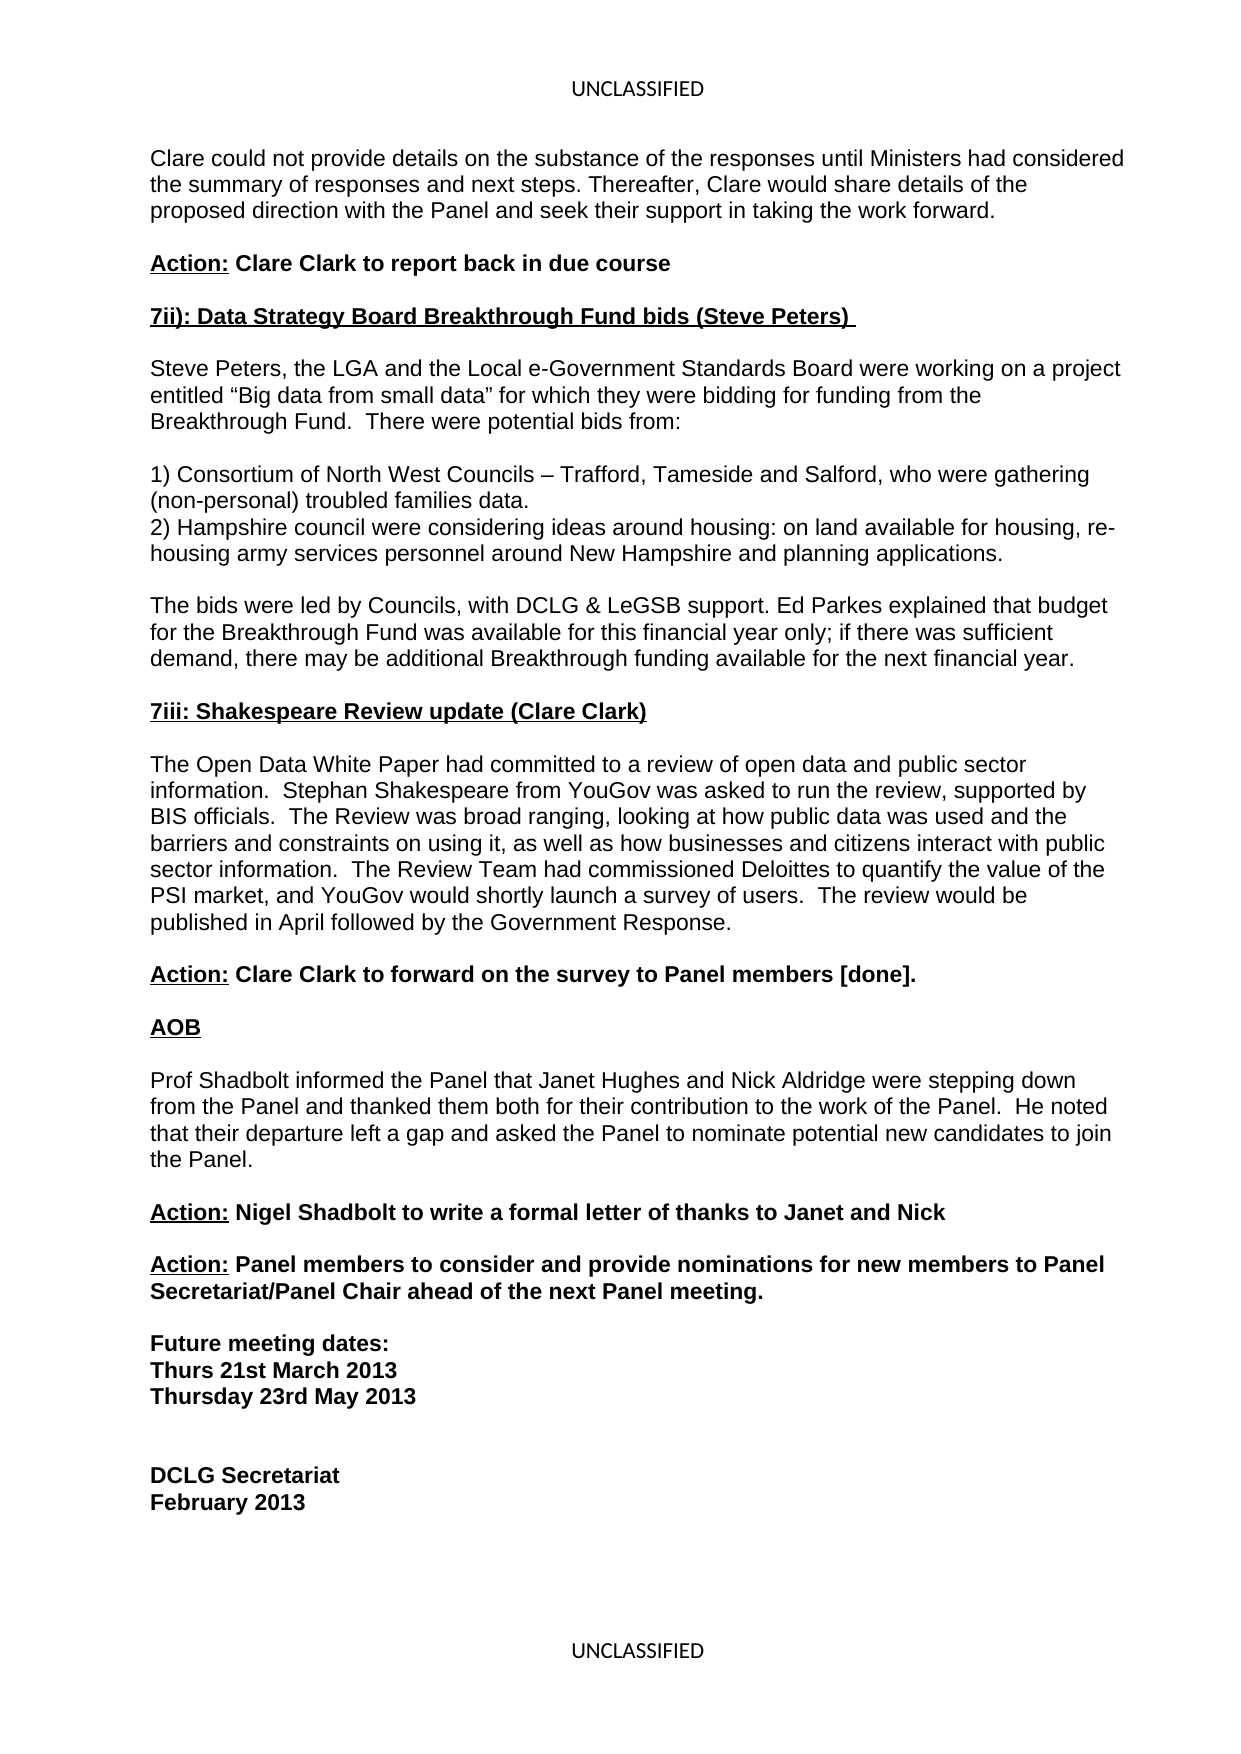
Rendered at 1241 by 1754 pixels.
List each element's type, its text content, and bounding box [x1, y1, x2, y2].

text Prof Shadbolt informed the Panel that Janet Hughes and Nick Aldridge were stepping down from the Panel and thanked them both for their contribution to the work of the Panel. He noted that their departure left a gap and asked the Panel to nominate potential new candidates to join the Panel. [150, 1067, 1125, 1172]
text Clare could not provide details on the substance of the responses until Ministers had considered the summary of responses and next steps. Thereafter, Clare would share details of the proposed direction with the Panel and seek their support in taking the work forward. [150, 144, 1125, 223]
text Thursday 23rd May 2013 [150, 1383, 1125, 1409]
text 7iii: Shakespeare Review update (Clare Clark) [150, 698, 1125, 724]
text The Open Data White Paper had committed to a review of open data and public sector information. Stephan Shakespeare from YouGov was asked to run the review, supported by BIS officials. The Review was broad ranging, looking at how public data was used and the barriers and constraints on using it, as well as how businesses and citizens interact with public sector information. The Review Team had commissioned Deloittes to quantify the value of the PSI market, and YouGov would shortly launch a survey of users. The review would be published in April followed by the Government Response. [150, 751, 1125, 935]
text DCLG Secretariat [150, 1462, 1125, 1488]
text February 2013 [150, 1488, 1125, 1515]
text Action: Panel members to consider and provide nominations for new members to Panel Secretariat/Panel Chair ahead of the next Panel meeting. [150, 1251, 1125, 1304]
text Action: Clare Clark to report back in due course [150, 250, 1125, 276]
text Future meeting dates: [150, 1330, 1125, 1357]
text 7ii): Data Strategy Board Breakthrough Fund bids (Steve Peters) [150, 303, 1125, 329]
text AOB [150, 1014, 1125, 1041]
text Thurs 21st March 2013 [150, 1357, 1125, 1383]
text Action: Clare Clark to forward on the survey to Panel members [done]. [150, 961, 1125, 988]
text The bids were led by Councils, with DCLG & LeGSB support. Ed Parkes explained that budget for the Breakthrough Fund was available for this financial year only; if there was sufficient demand, there may be additional Breakthrough funding available for the next financial year. [150, 592, 1125, 672]
text 1) Consortium of North West Councils – Trafford, Tameside and Salford, who were gathering (non-personal) troubled families data. [150, 461, 1125, 513]
text 2) Hampshire council were considering ideas around housing: on land available for housing, re-housing army services personnel around New Hampshire and planning applications. [150, 513, 1125, 566]
text Action: Nigel Shadbolt to write a formal letter of thanks to Janet and Nick [150, 1199, 1125, 1225]
text Steve Peters, the LGA and the Local e-Government Standards Board were working on a project entitled “Big data from small data” for which they were bidding for funding from the Breakthrough Fund. There were potential bids from: [150, 355, 1125, 434]
